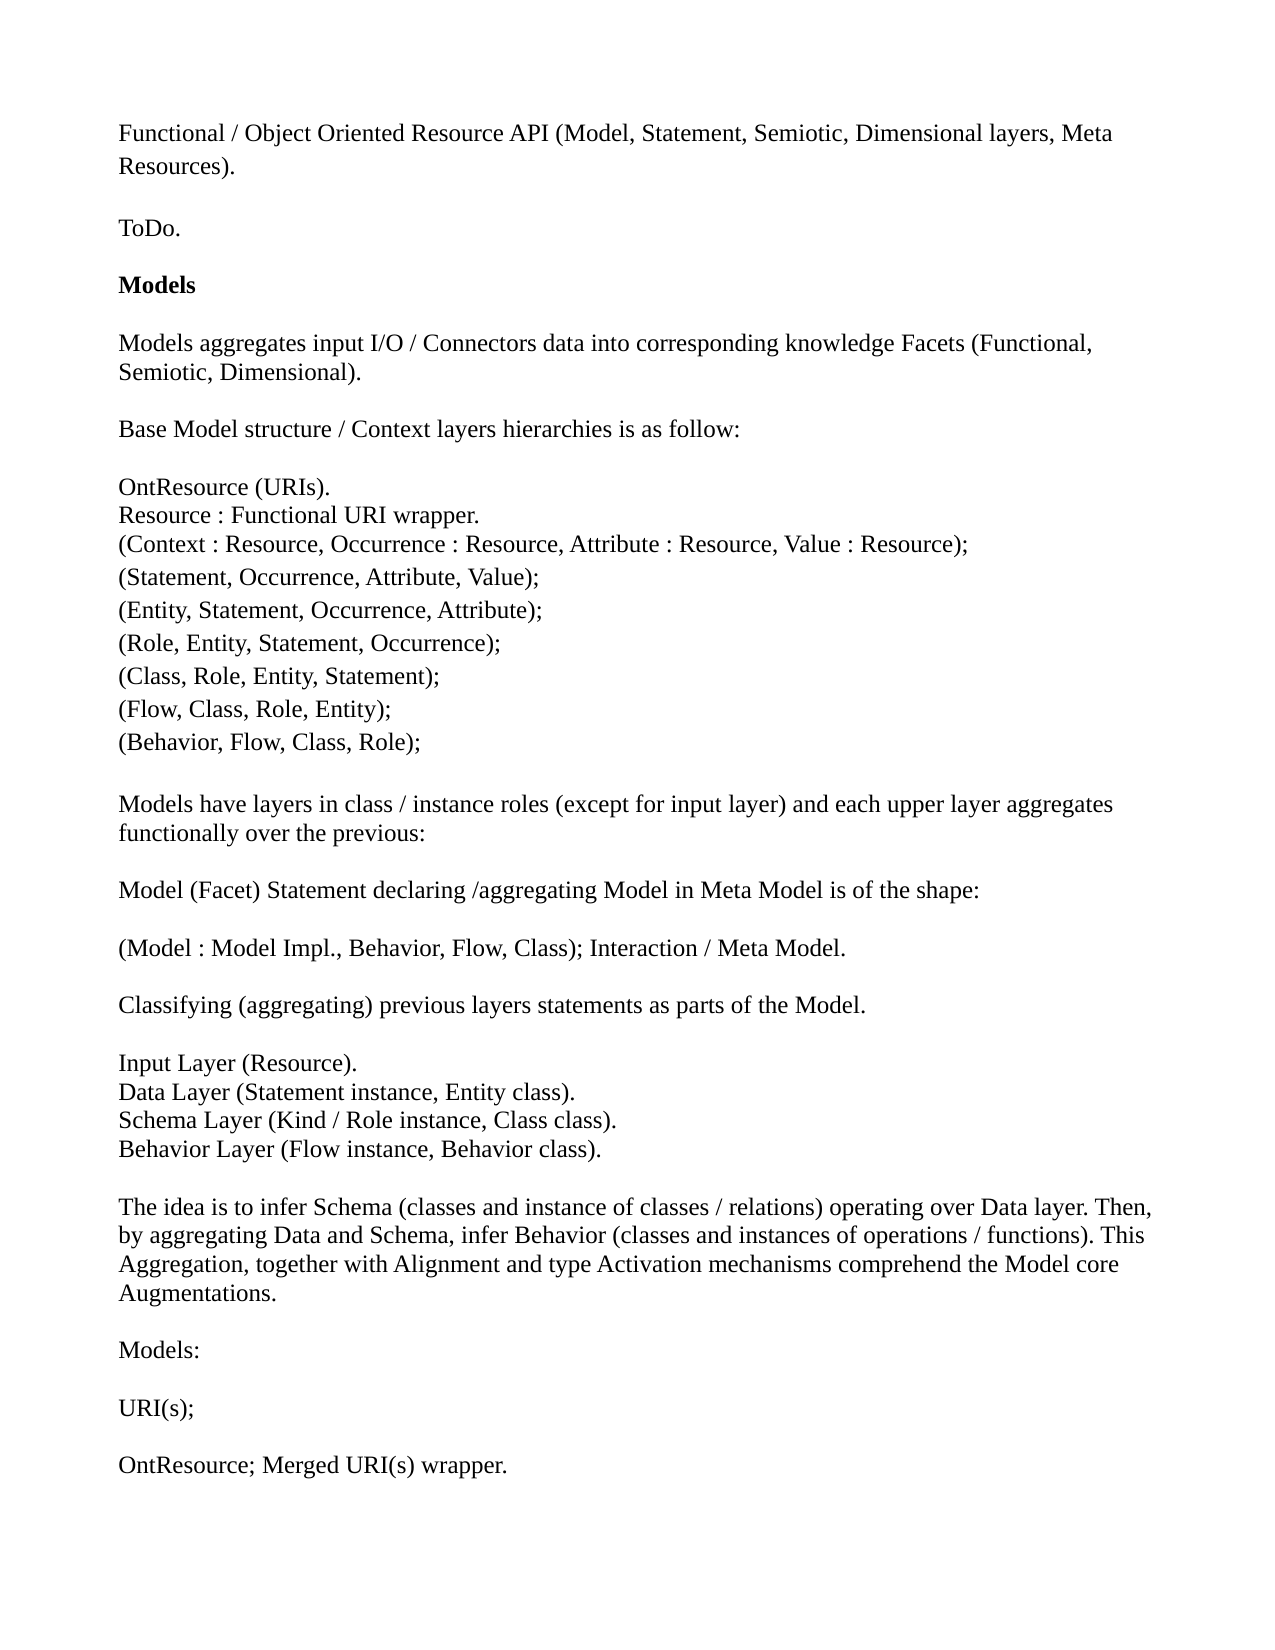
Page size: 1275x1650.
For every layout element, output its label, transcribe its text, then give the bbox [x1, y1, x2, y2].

text ToDo. [118, 213, 1157, 242]
text Resource : Functional URI wrapper. [118, 500, 1157, 529]
text OntResource; Merged URI(s) wrapper. [118, 1450, 1157, 1479]
text Models: [118, 1335, 1157, 1364]
text (Entity, Statement, Occurrence, Attribute); (Role, Entity, Statement, Occurrence); (Class, Role, Entity, Statement); (Flow, Class, Role, Entity); (Behavior, Flow, Class, Role); [118, 595, 1157, 756]
text The idea is to infer Schema (classes and instance of classes / relations) operating over Data layer. Then, by aggregating Data and Schema, infer Behavior (classes and instances of operations / functions). This Aggregation, together with Alignment and type Activation mechanisms comprehend the Model core Augmentations. [118, 1192, 1157, 1307]
text Model (Facet) Statement declaring /aggregating Model in Meta Model is of the shape: [118, 875, 1157, 904]
text Data Layer (Statement instance, Entity class). [118, 1077, 1157, 1105]
text Models have layers in class / instance roles (except for input layer) and each upper layer aggregates functionally over the previous: [118, 789, 1157, 847]
text (Context : Resource, Occurrence : Resource, Attribute : Resource, Value : Resource); [118, 529, 1157, 558]
text Behavior Layer (Flow instance, Behavior class). [118, 1134, 1157, 1163]
text Input Layer (Resource). [118, 1048, 1157, 1077]
text (Statement, Occurrence, Attribute, Value); [118, 562, 1157, 591]
text Schema Layer (Kind / Role instance, Class class). [118, 1105, 1157, 1134]
text Functional / Object Oriented Resource API (Model, Statement, Semiotic, Dimensional layers, Meta Resources). [118, 118, 1157, 180]
text OntResource (URIs). [118, 472, 1157, 500]
text Classifying (aggregating) previous layers statements as parts of the Model. [118, 990, 1157, 1019]
text Models aggregates input I/O / Connectors data into corresponding knowledge Facets (Functional, Semiotic, Dimensional). [118, 328, 1157, 385]
text URI(s); [118, 1393, 1157, 1422]
text (Model : Model Impl., Behavior, Flow, Class); Interaction / Meta Model. [118, 933, 1157, 962]
text Base Model structure / Context layers hierarchies is as follow: [118, 414, 1157, 443]
text Models [118, 270, 1157, 299]
